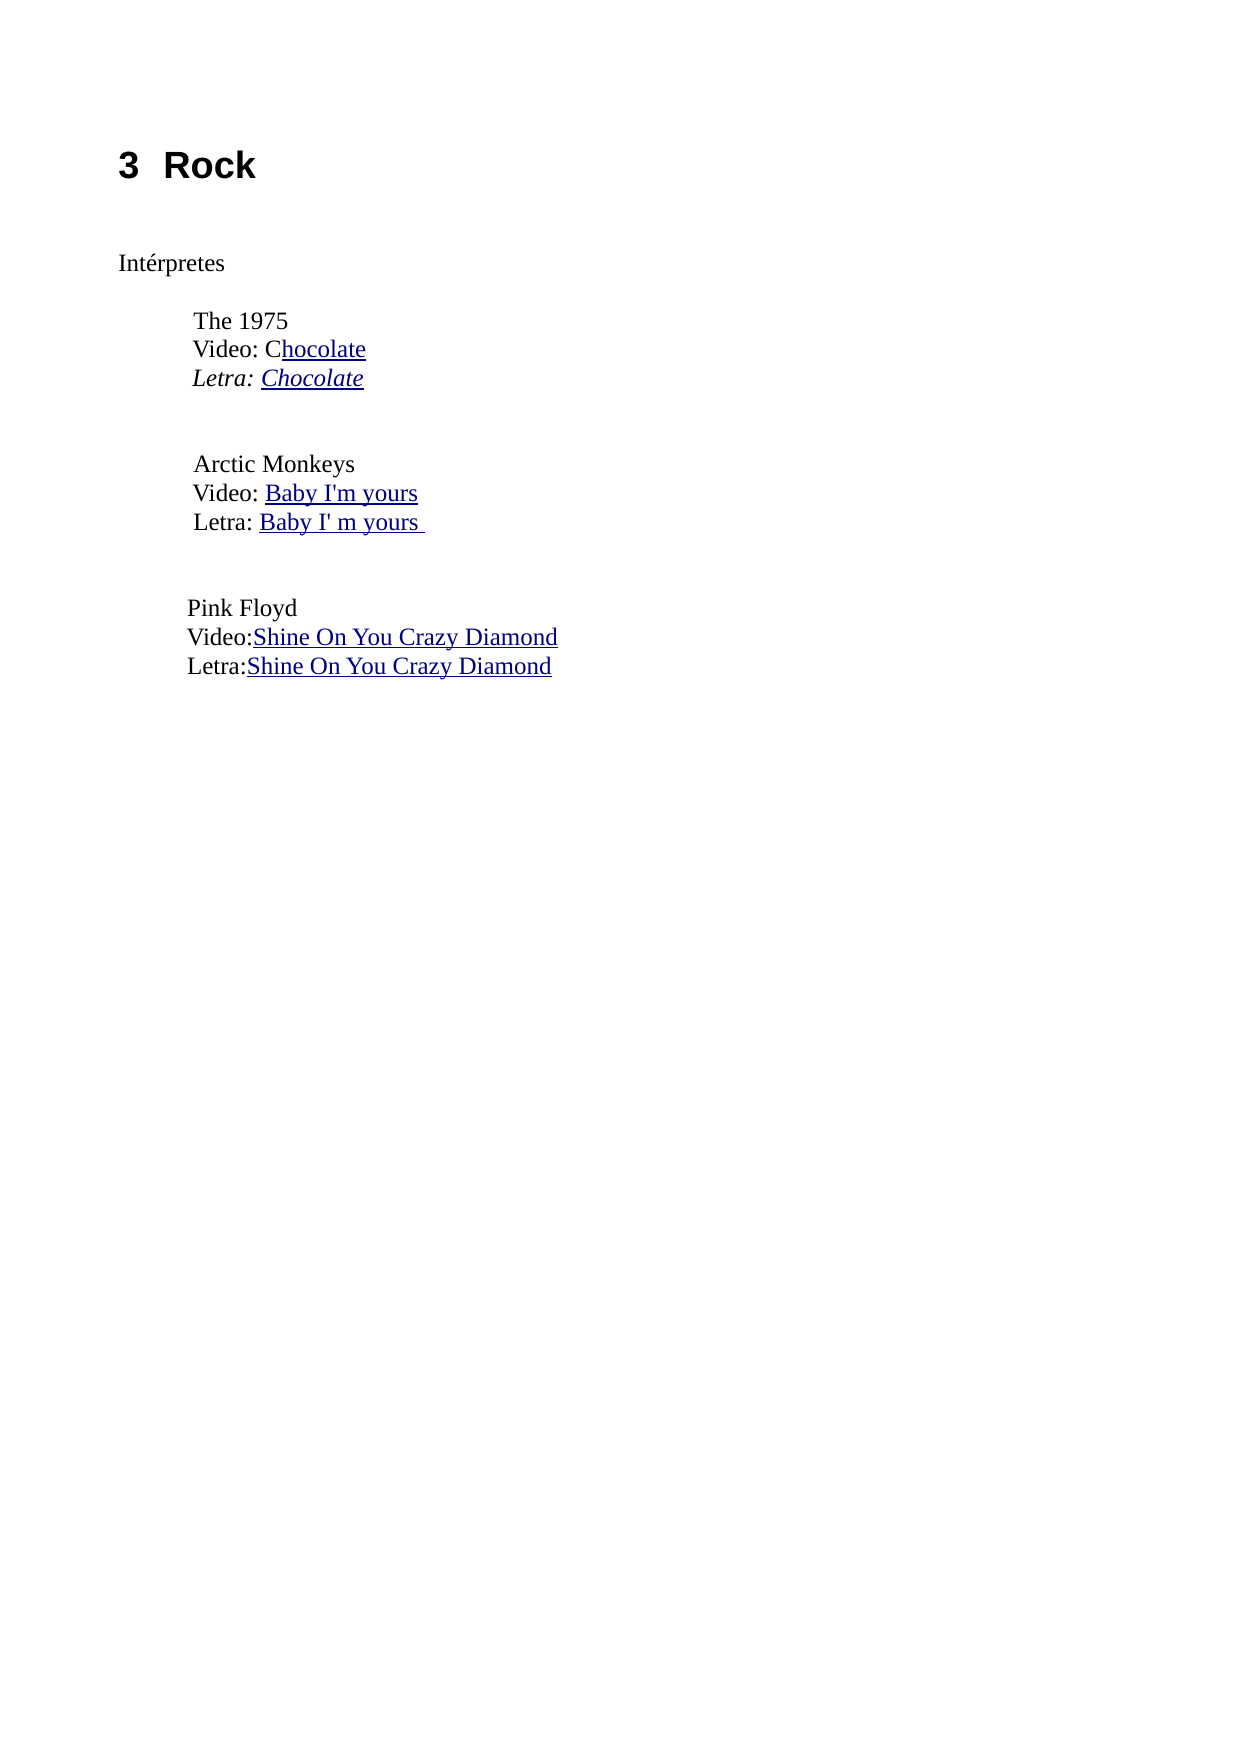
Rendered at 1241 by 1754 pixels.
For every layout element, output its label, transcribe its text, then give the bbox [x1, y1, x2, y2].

list Letra: Baby I' m yours [156, 507, 1122, 536]
text Pink Floyd [118, 593, 1122, 622]
text Intérpretes [118, 248, 1122, 277]
text Video: Baby I'm yours [118, 478, 1122, 507]
subtitle Rock [118, 143, 1122, 187]
text Letra:Shine On You Crazy Diamond [118, 651, 1122, 679]
list Arctic Monkeys [156, 449, 1122, 478]
text Video: Chocolate [118, 334, 1122, 363]
list The 1975 [156, 306, 1122, 334]
text Letra: Chocolate [118, 363, 1122, 392]
text Video:Shine On You Crazy Diamond [118, 622, 1122, 651]
